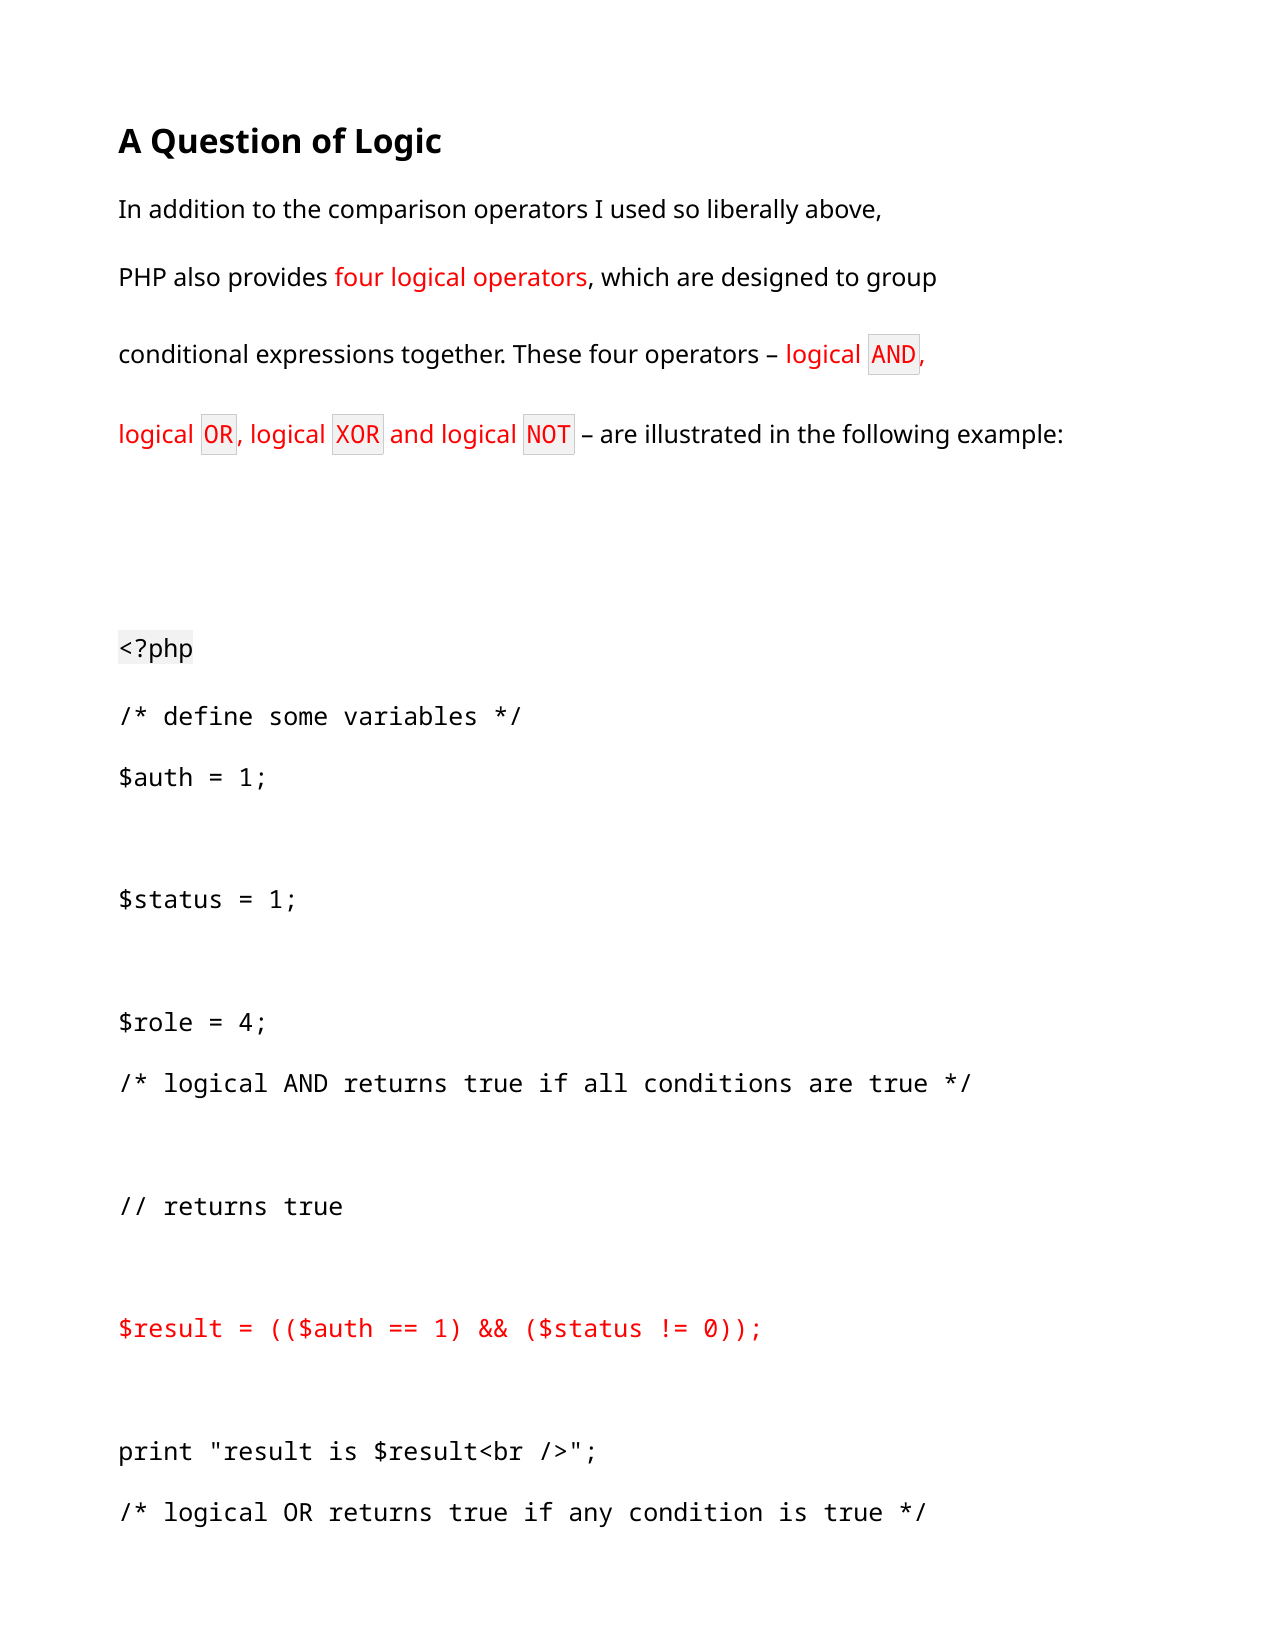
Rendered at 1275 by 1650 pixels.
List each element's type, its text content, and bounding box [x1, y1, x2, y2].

text <?php [118, 494, 1157, 664]
text /* define some variables */ $auth = 1; $status = 1; $role = 4; [118, 698, 1157, 1039]
subtitle A Question of Logic [118, 118, 1157, 164]
text /* logical OR returns true if any condition is true */ [118, 1494, 1157, 1529]
text In addition to the comparison operators I used so liberally above, PHP also provides four logical operators, which are designed to group conditional expressions together. These four operators – logical AND, logical OR, logical XOR and logical NOT – are illustrated in the following example: [118, 191, 1157, 454]
text /* logical AND returns true if all conditions are true */ // returns true $result = (($auth == 1) && ($status != 0)); print "result is $result<br />"; [118, 1066, 1157, 1467]
